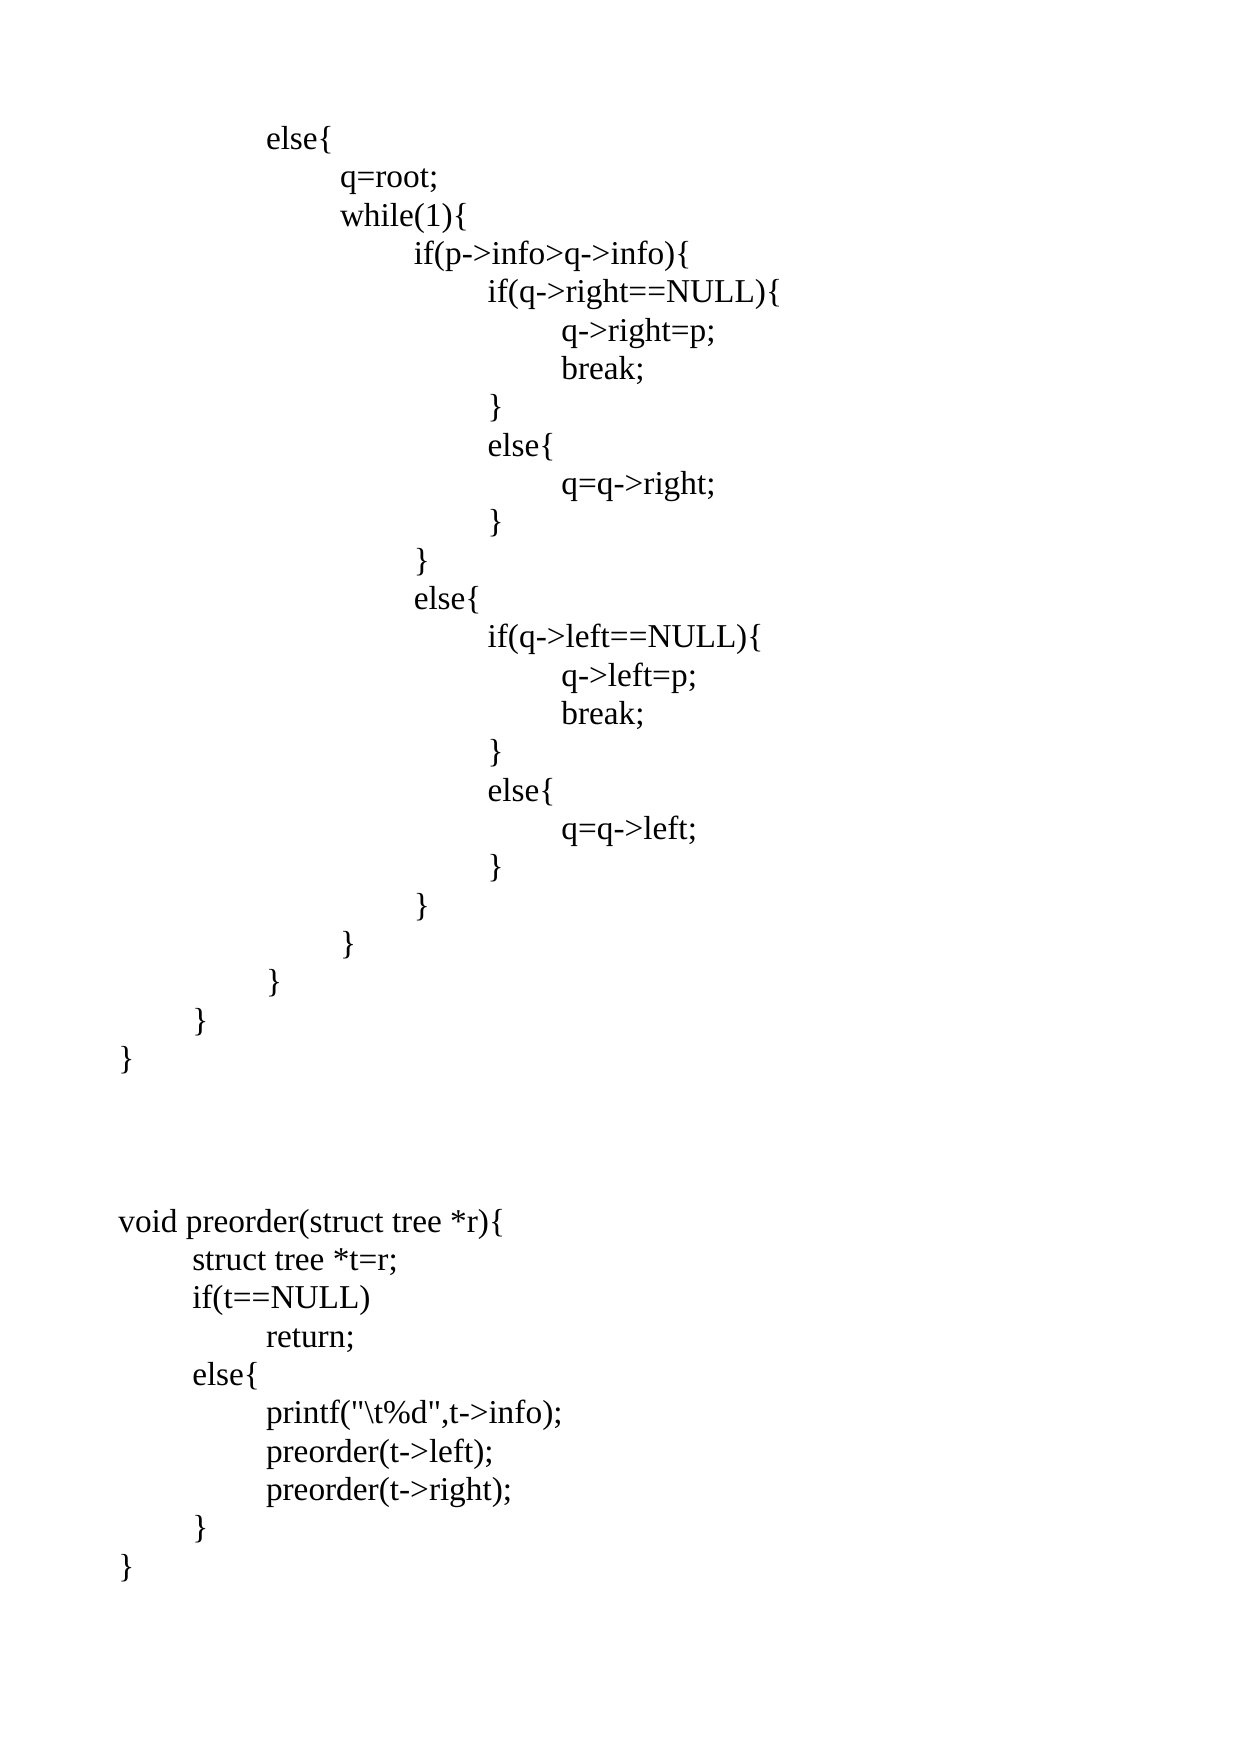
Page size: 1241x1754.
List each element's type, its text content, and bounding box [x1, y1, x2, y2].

text q=root; [118, 156, 1122, 195]
text q=q->right; [118, 463, 1122, 501]
text } [118, 501, 1122, 540]
text } [118, 1000, 1122, 1038]
text else{ [118, 425, 1122, 463]
text } [118, 540, 1122, 578]
text preorder(t->right); [118, 1469, 1122, 1508]
text break; [118, 348, 1122, 386]
text } [118, 1508, 1122, 1546]
text printf("\t%d",t->info); [118, 1393, 1122, 1431]
text break; [118, 693, 1122, 731]
text preorder(t->left); [118, 1431, 1122, 1469]
text } [118, 1038, 1122, 1076]
text struct tree *t=r; [118, 1239, 1122, 1278]
text q->left=p; [118, 655, 1122, 693]
text } [118, 923, 1122, 961]
text return; [118, 1316, 1122, 1354]
text q=q->left; [118, 808, 1122, 846]
text } [118, 885, 1122, 923]
text void preorder(struct tree *r){ [118, 1201, 1122, 1239]
text } [118, 731, 1122, 770]
text if(q->left==NULL){ [118, 616, 1122, 655]
text while(1){ [118, 195, 1122, 233]
text } [118, 1546, 1122, 1584]
text else{ [118, 578, 1122, 616]
text if(t==NULL) [118, 1278, 1122, 1316]
text } [118, 386, 1122, 425]
text else{ [118, 1354, 1122, 1393]
text q->right=p; [118, 310, 1122, 348]
text if(p->info>q->info){ [118, 233, 1122, 271]
text } [118, 846, 1122, 885]
text } [118, 961, 1122, 1000]
text else{ [118, 118, 1122, 156]
text else{ [118, 770, 1122, 808]
text if(q->right==NULL){ [118, 271, 1122, 310]
